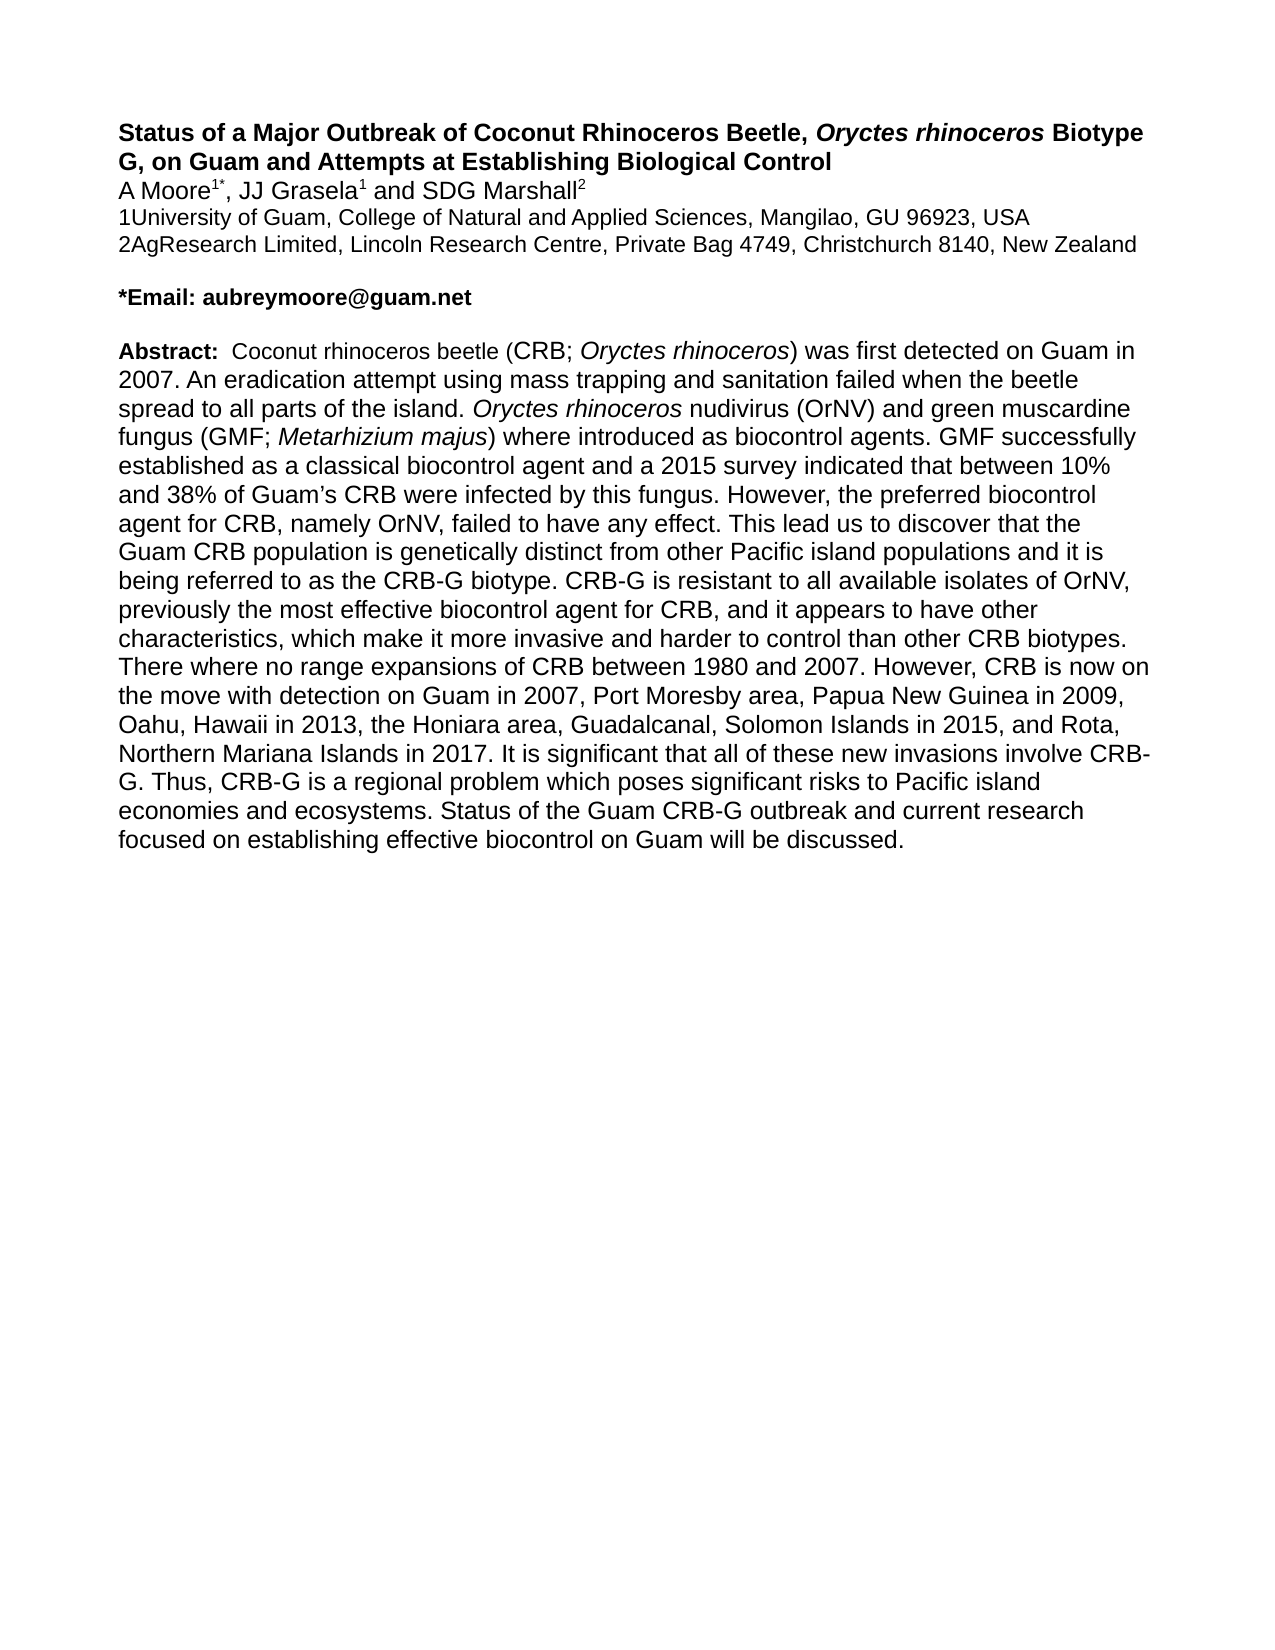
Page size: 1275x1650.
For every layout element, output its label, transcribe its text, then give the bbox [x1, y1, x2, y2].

text Status of a Major Outbreak of Coconut Rhinoceros Beetle, Oryctes rhinoceros Biotype G, on Guam and Attempts at Establishing Biological Control A Moore1*, JJ Grasela1 and SDG Marshall2 1University of Guam, College of Natural and Applied Sciences, Mangilao, GU 96923, USA 2AgResearch Limited, Lincoln Research Centre, Private Bag 4749, Christchurch 8140, New Zealand *Email: aubreymoore@guam.net Abstract: Coconut rhinoceros beetle (CRB; Oryctes rhinoceros) was first detected on Guam in 2007. An eradication attempt using mass trapping and sanitation failed when the beetle spread to all parts of the island. Oryctes rhinoceros nudivirus (OrNV) and green muscardine fungus (GMF; Metarhizium majus) where introduced as biocontrol agents. GMF successfully established as a classical biocontrol agent and a 2015 survey indicated that between 10% and 38% of Guam’s CRB were infected by this fungus. However, the preferred biocontrol agent for CRB, namely OrNV, failed to have any effect. This lead us to discover that the Guam CRB population is genetically distinct from other Pacific island populations and it is being referred to as the CRB-G biotype. CRB-G is resistant to all available isolates of OrNV, previously the most effective biocontrol agent for CRB, and it appears to have other characteristics, which make it more invasive and harder to control than other CRB biotypes. There where no range expansions of CRB between 1980 and 2007. However, CRB is now on the move with detection on Guam in 2007, Port Moresby area, Papua New Guinea in 2009, Oahu, Hawaii in 2013, the Honiara area, Guadalcanal, Solomon Islands in 2015, and Rota, Northern Mariana Islands in 2017. It is significant that all of these new invasions involve CRB-G. Thus, CRB-G is a regional problem which poses significant risks to Pacific island economies and ecosystems. Status of the Guam CRB-G outbreak and current research focused on establishing effective biocontrol on Guam will be discussed. [118, 118, 1157, 854]
